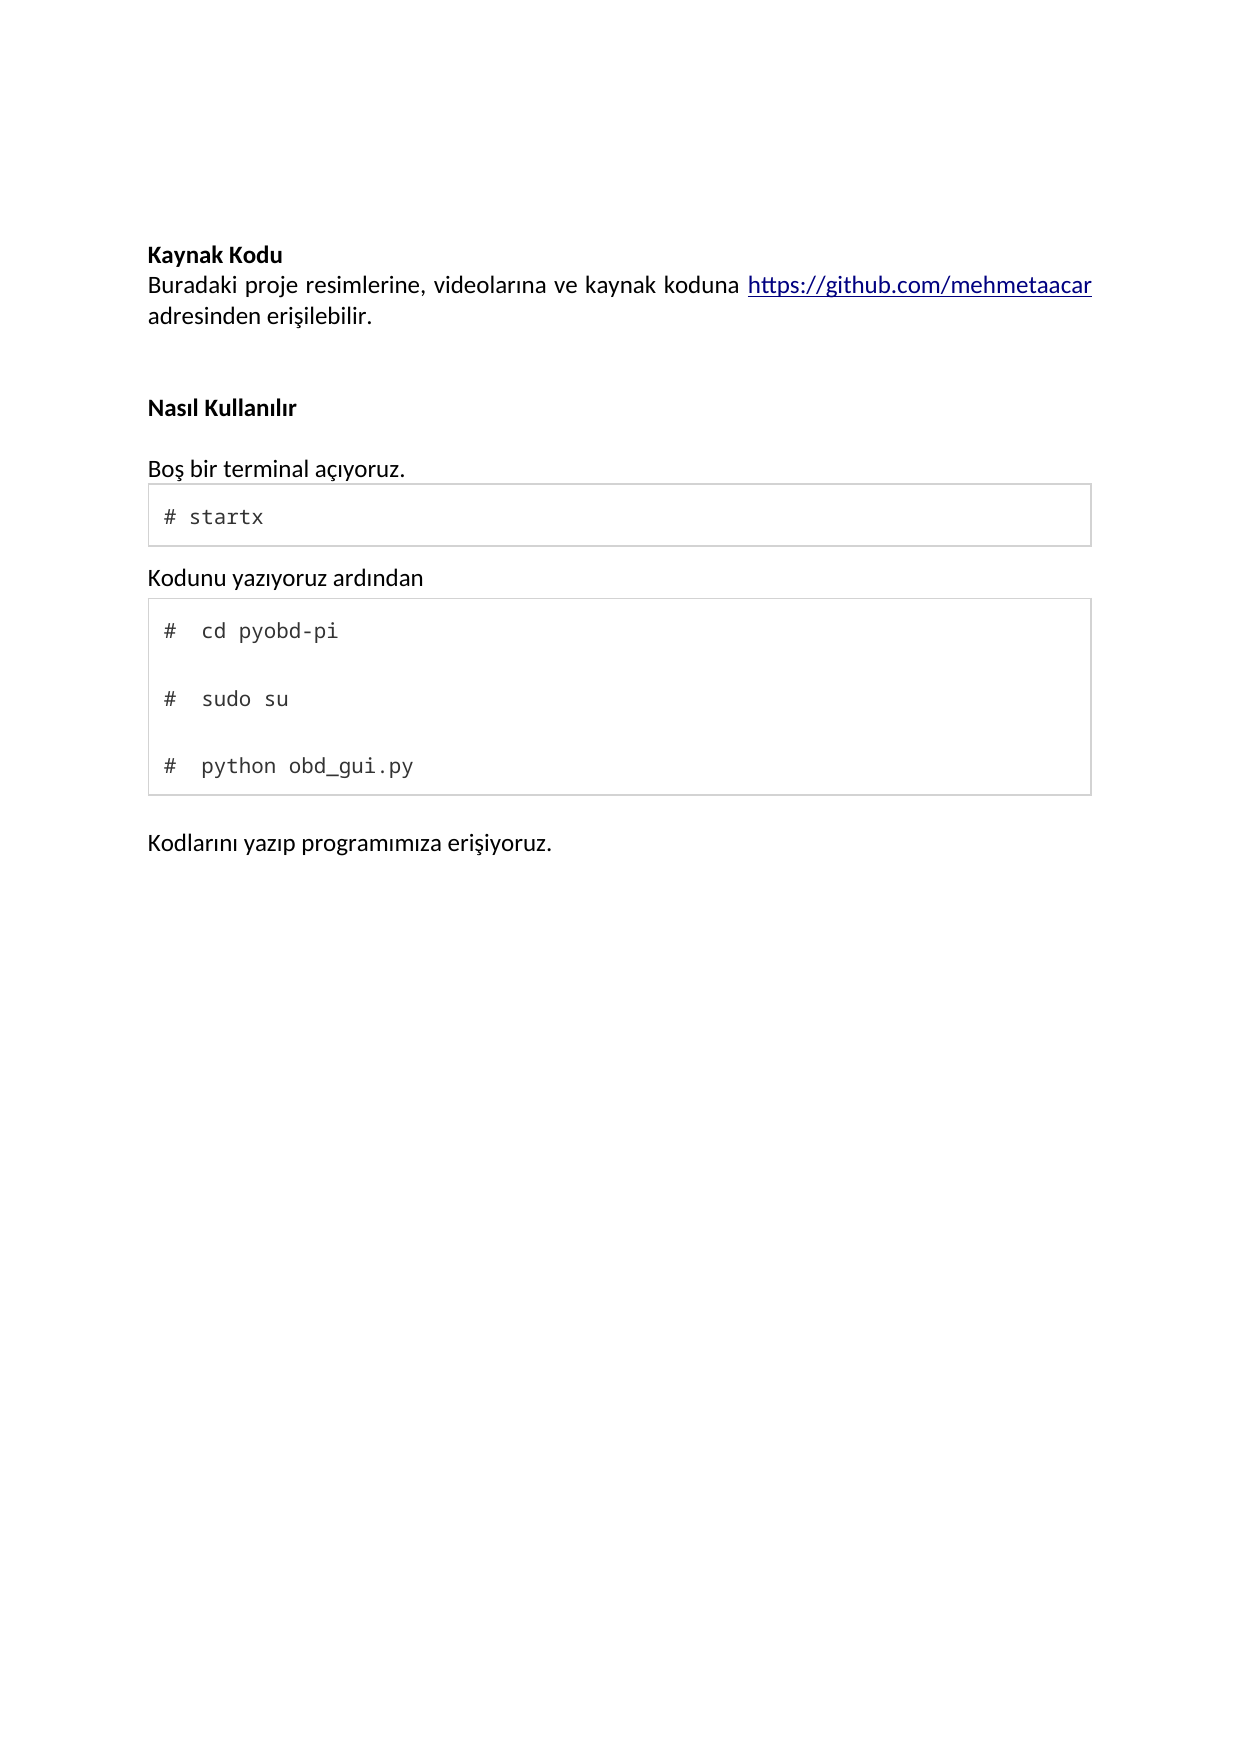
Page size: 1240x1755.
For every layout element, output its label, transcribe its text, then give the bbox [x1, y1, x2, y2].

text Kodlarını yazıp programımıza erişiyoruz. [148, 827, 1092, 857]
text Boş bir terminal açıyoruz. [148, 453, 1092, 483]
text # python obd_gui.py [149, 732, 1090, 794]
text Buradaki proje resimlerine, videolarına ve kaynak koduna https://github.com/mehmetaacar adresinden erişilebilir. [148, 270, 1092, 331]
text Kodunu yazıyoruz ardından [148, 562, 1092, 593]
text # sudo su [149, 665, 1090, 712]
text Kaynak Kodu [148, 239, 1092, 270]
text # startx [149, 485, 1090, 545]
text Nasıl Kullanılır [148, 392, 1092, 422]
text # cd pyobd-pi [149, 599, 1090, 645]
